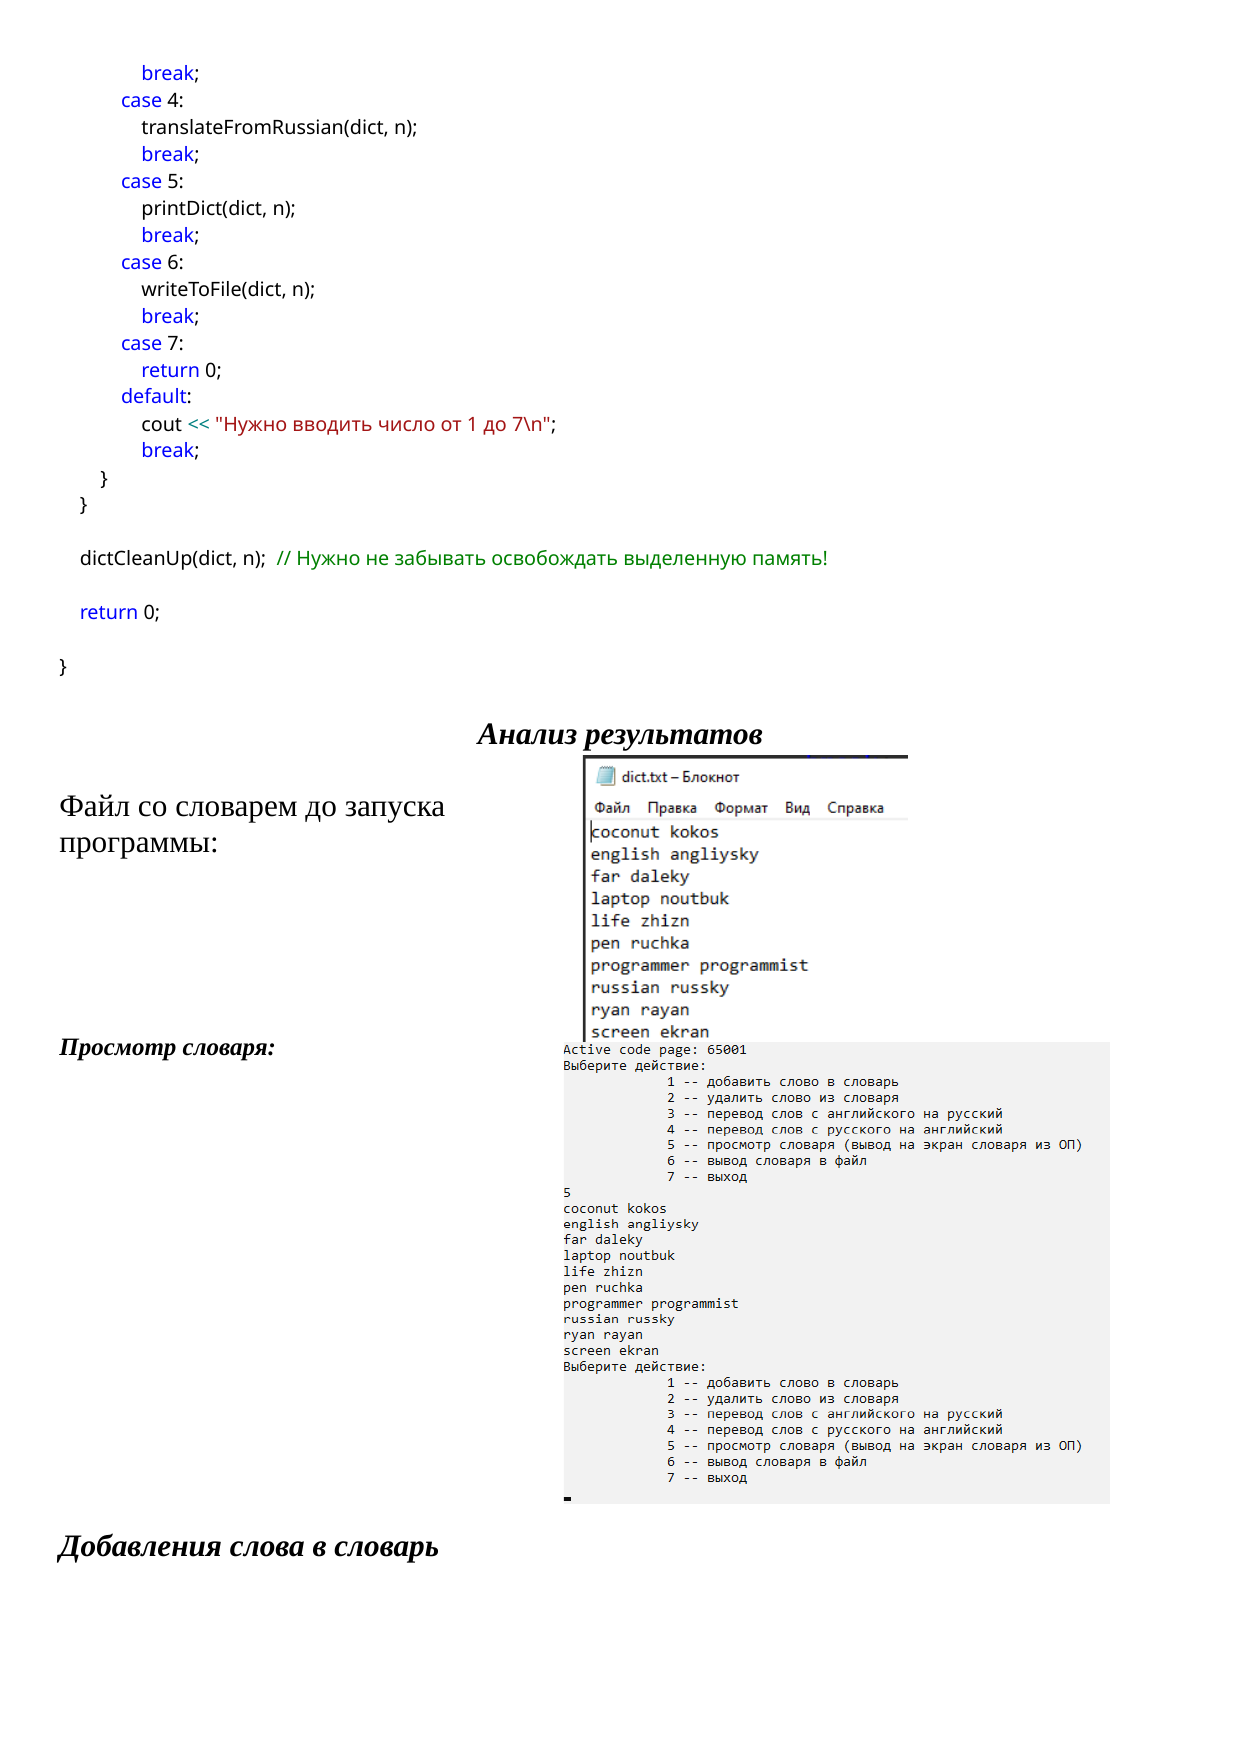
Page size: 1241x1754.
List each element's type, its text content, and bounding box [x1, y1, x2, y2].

text case 7: [59, 329, 1181, 356]
text break; [59, 59, 1181, 86]
text } [59, 464, 1181, 491]
text } [59, 491, 1181, 518]
text writeToFile(dict, n); [59, 275, 1181, 302]
text return 0; [59, 599, 1181, 626]
text break; [59, 302, 1181, 329]
text } [59, 653, 1181, 679]
picture [563, 755, 1110, 1504]
text case 4: [59, 86, 1181, 113]
text case 5: [59, 167, 1181, 194]
text Просмотр словаря: [59, 1032, 582, 1061]
text [908, 787, 1181, 859]
text Добавления слова в словарь [59, 1528, 1181, 1564]
text return 0; [59, 356, 1181, 383]
text translateFromRussian(dict, n); [59, 113, 1181, 140]
text case 6: [59, 248, 1181, 275]
text printDict(dict, n); [59, 194, 1181, 221]
text cout << "Нужно вводить число от 1 до 7\n"; [59, 410, 1181, 437]
text dictCleanUp(dict, n); // Нужно не забывать освобождать выделенную память! [59, 545, 1181, 572]
text break; [59, 221, 1181, 248]
text [908, 1032, 1181, 1061]
text Анализ результатов [59, 716, 1181, 751]
text break; [59, 437, 1181, 464]
text Файл со словарем до запуска программы: [59, 787, 582, 859]
text default: [59, 383, 1181, 410]
text break; [59, 140, 1181, 167]
